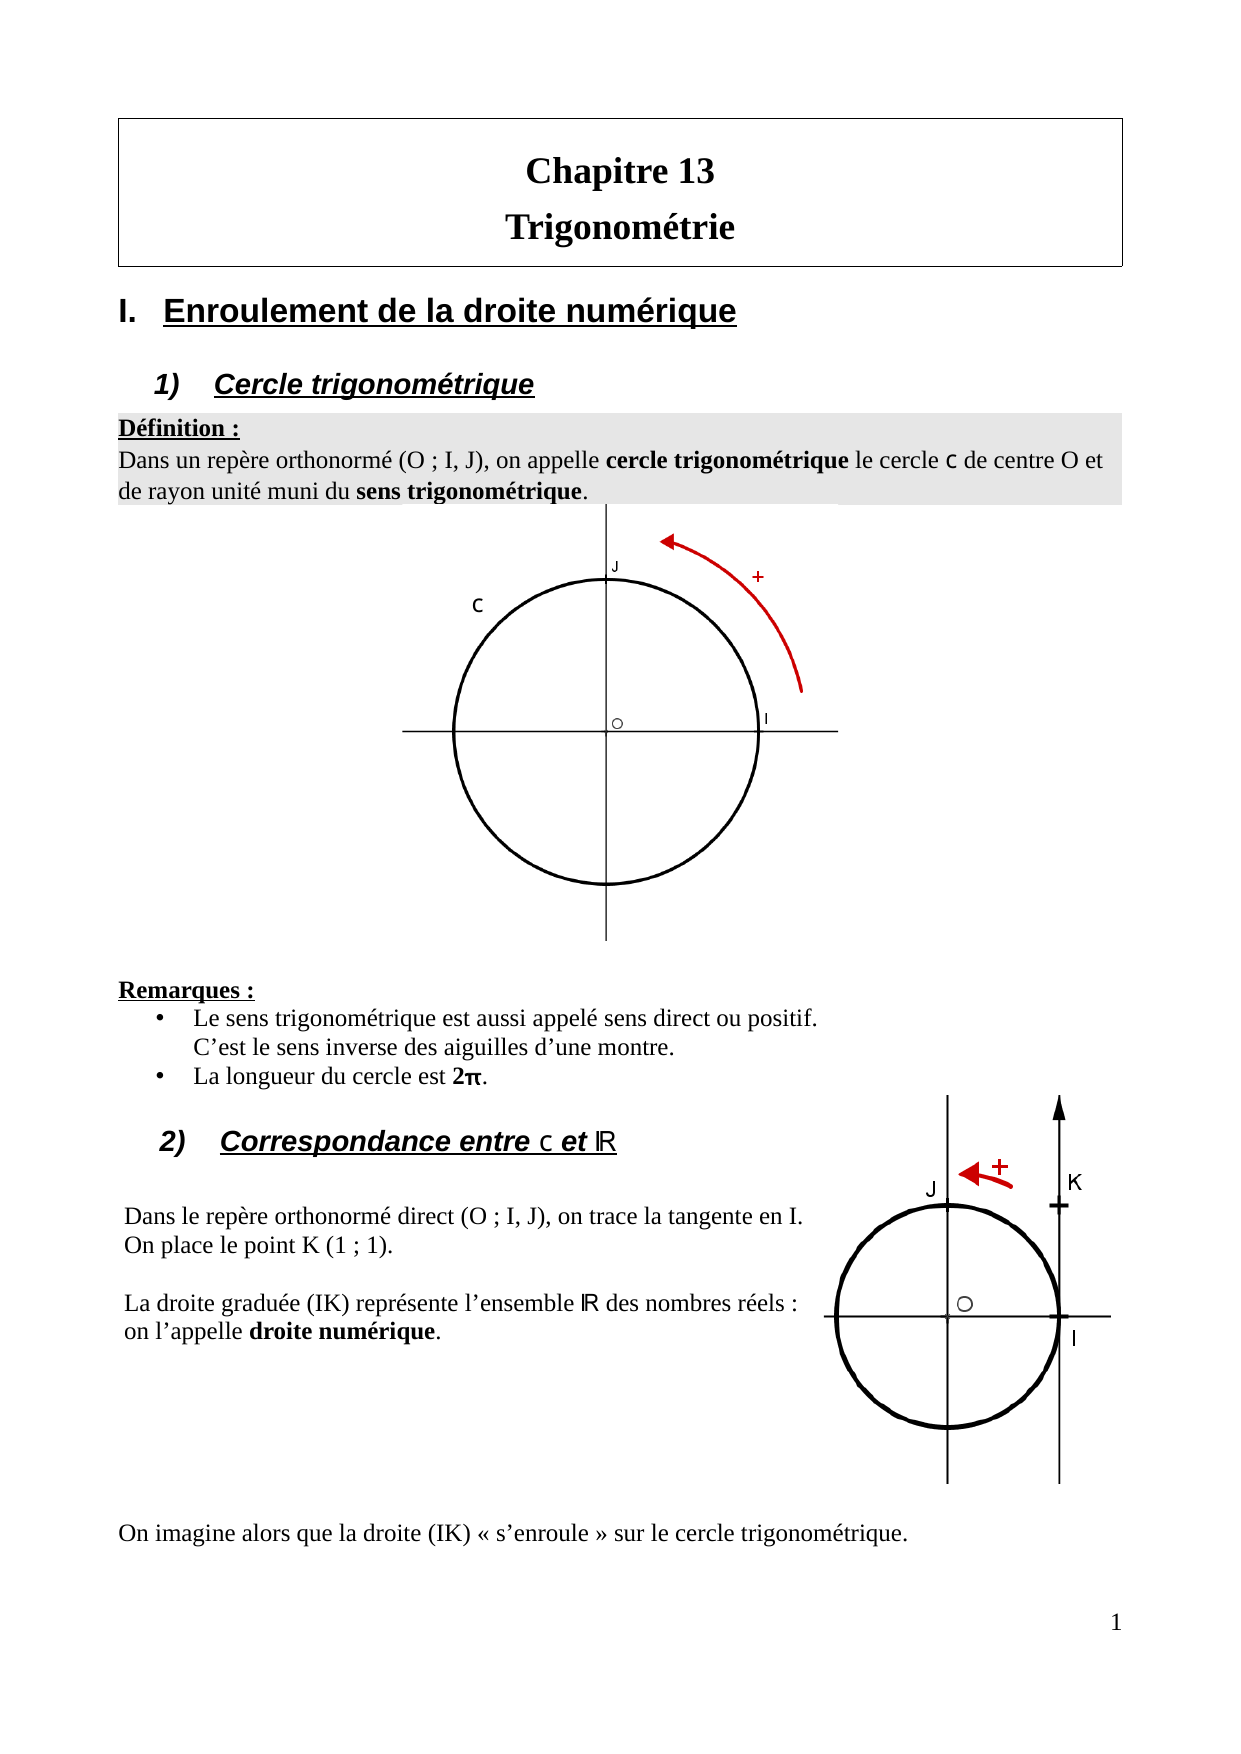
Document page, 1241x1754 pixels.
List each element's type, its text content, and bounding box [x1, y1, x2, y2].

list La longueur du cercle est 2. [156, 1061, 1122, 1090]
text Définition : [118, 413, 1122, 442]
subtitle Enroulement de la droite numérique [118, 291, 1122, 330]
text Remarques : [118, 975, 1122, 1003]
text Dans un repère orthonormé (O ; I, J), on appelle cercle trigonométrique le cercle c de centre O et de rayon unité muni du sens trigonométrique. [118, 442, 1122, 505]
subtitle Cercle trigonométrique [153, 367, 1122, 401]
list C’est le sens inverse des aiguilles d’une montre. [156, 1032, 1122, 1061]
table_header [812, 1090, 1123, 1518]
text On imagine alors que la droite (IK) « s’enroule » sur le cercle trigonométrique. [118, 1518, 1122, 1547]
table_header Correspondance entre c et ℝ Dans le repère orthonormé direct (O ; I, J), on trace la tangente en I. On place le point K (1 ; 1). La droite graduée (IK) représente l’ensemble ℝ des nombres réels : on l’appelle droite numérique. [118, 1090, 812, 1518]
table_header Chapitre 13 Trigonométrie [119, 119, 1122, 266]
list Le sens trigonométrique est aussi appelé sens direct ou positif. [156, 1003, 1122, 1032]
